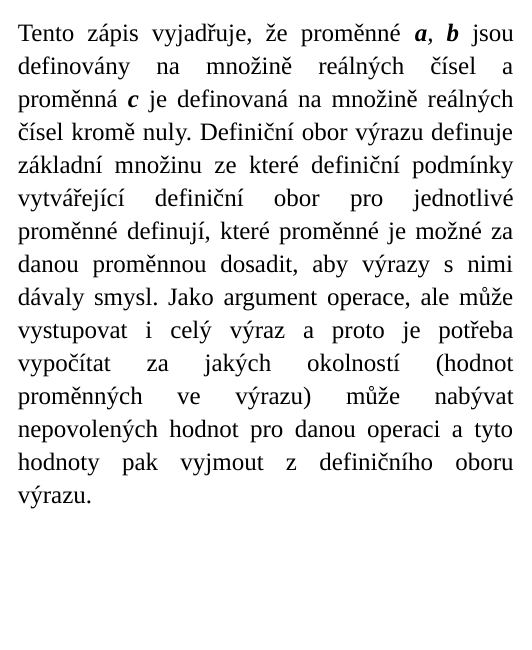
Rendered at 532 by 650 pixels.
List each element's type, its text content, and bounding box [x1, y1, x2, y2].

text Tento zápis vyjadřuje, že proměnné a, b jsou definovány na množině reálných čísel a proměnná c je definovaná na množině reálných čísel kromě nuly. Definiční obor výrazu definuje základní množinu ze které definiční podmínky vytvářející definiční obor pro jednotlivé proměnné definují, které proměnné je možné za danou proměnnou dosadit, aby výrazy s nimi dávaly smysl. Jako argument operace, ale může vystupovat i celý výraz a proto je potřeba vypočítat za jakých okolností (hodnot proměnných ve výrazu) může nabývat nepovolených hodnot pro danou operaci a tyto hodnoty pak vyjmout z definičního oboru výrazu. [18, 18, 514, 509]
